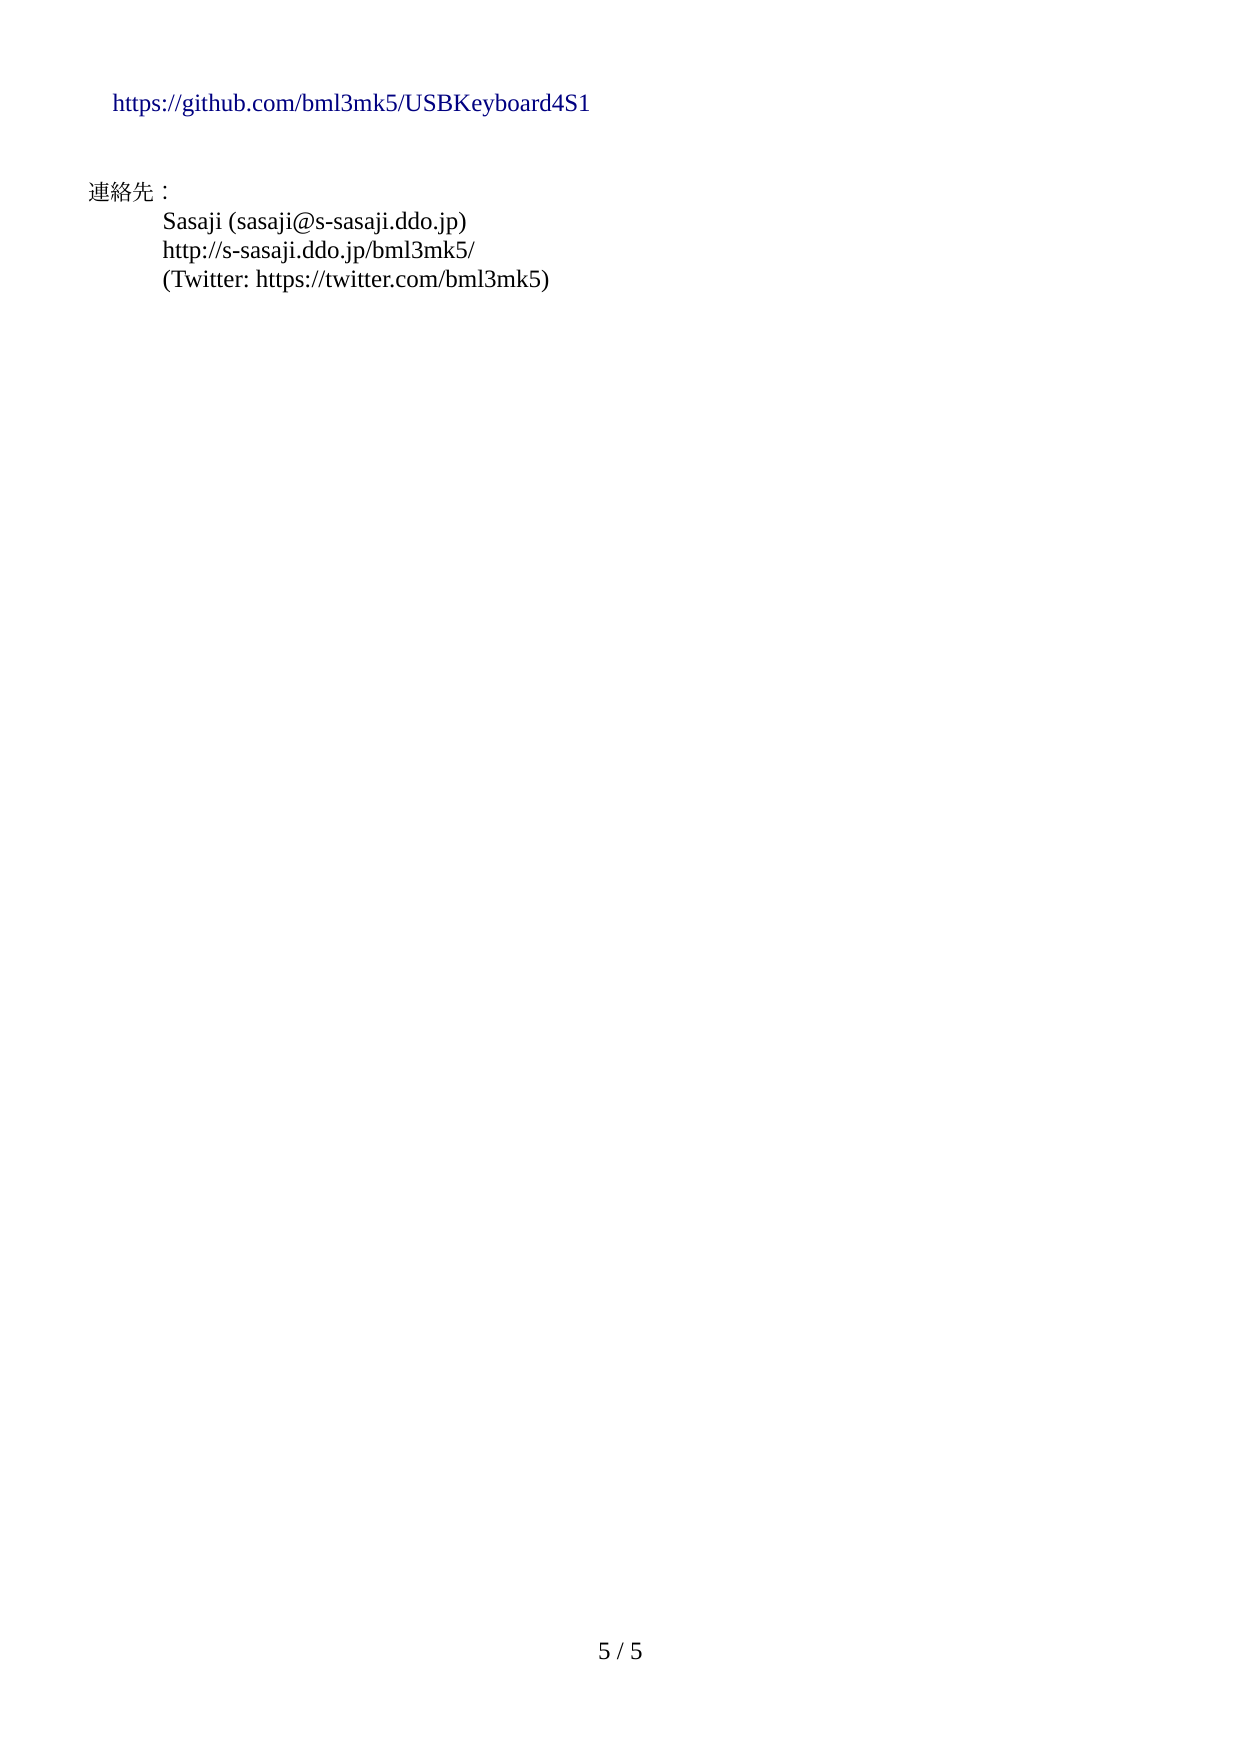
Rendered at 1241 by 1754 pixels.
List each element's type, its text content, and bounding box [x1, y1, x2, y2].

text Sasaji (sasaji@s-sasaji.ddo.jp) [162, 206, 1152, 235]
text (Twitter: https://twitter.com/bml3mk5) [162, 264, 1152, 292]
text http://s-sasaji.ddo.jp/bml3mk5/ [162, 235, 1152, 264]
text 連絡先： [88, 175, 1152, 206]
text https://github.com/bml3mk5/USBKeyboard4S1 [112, 88, 1152, 117]
